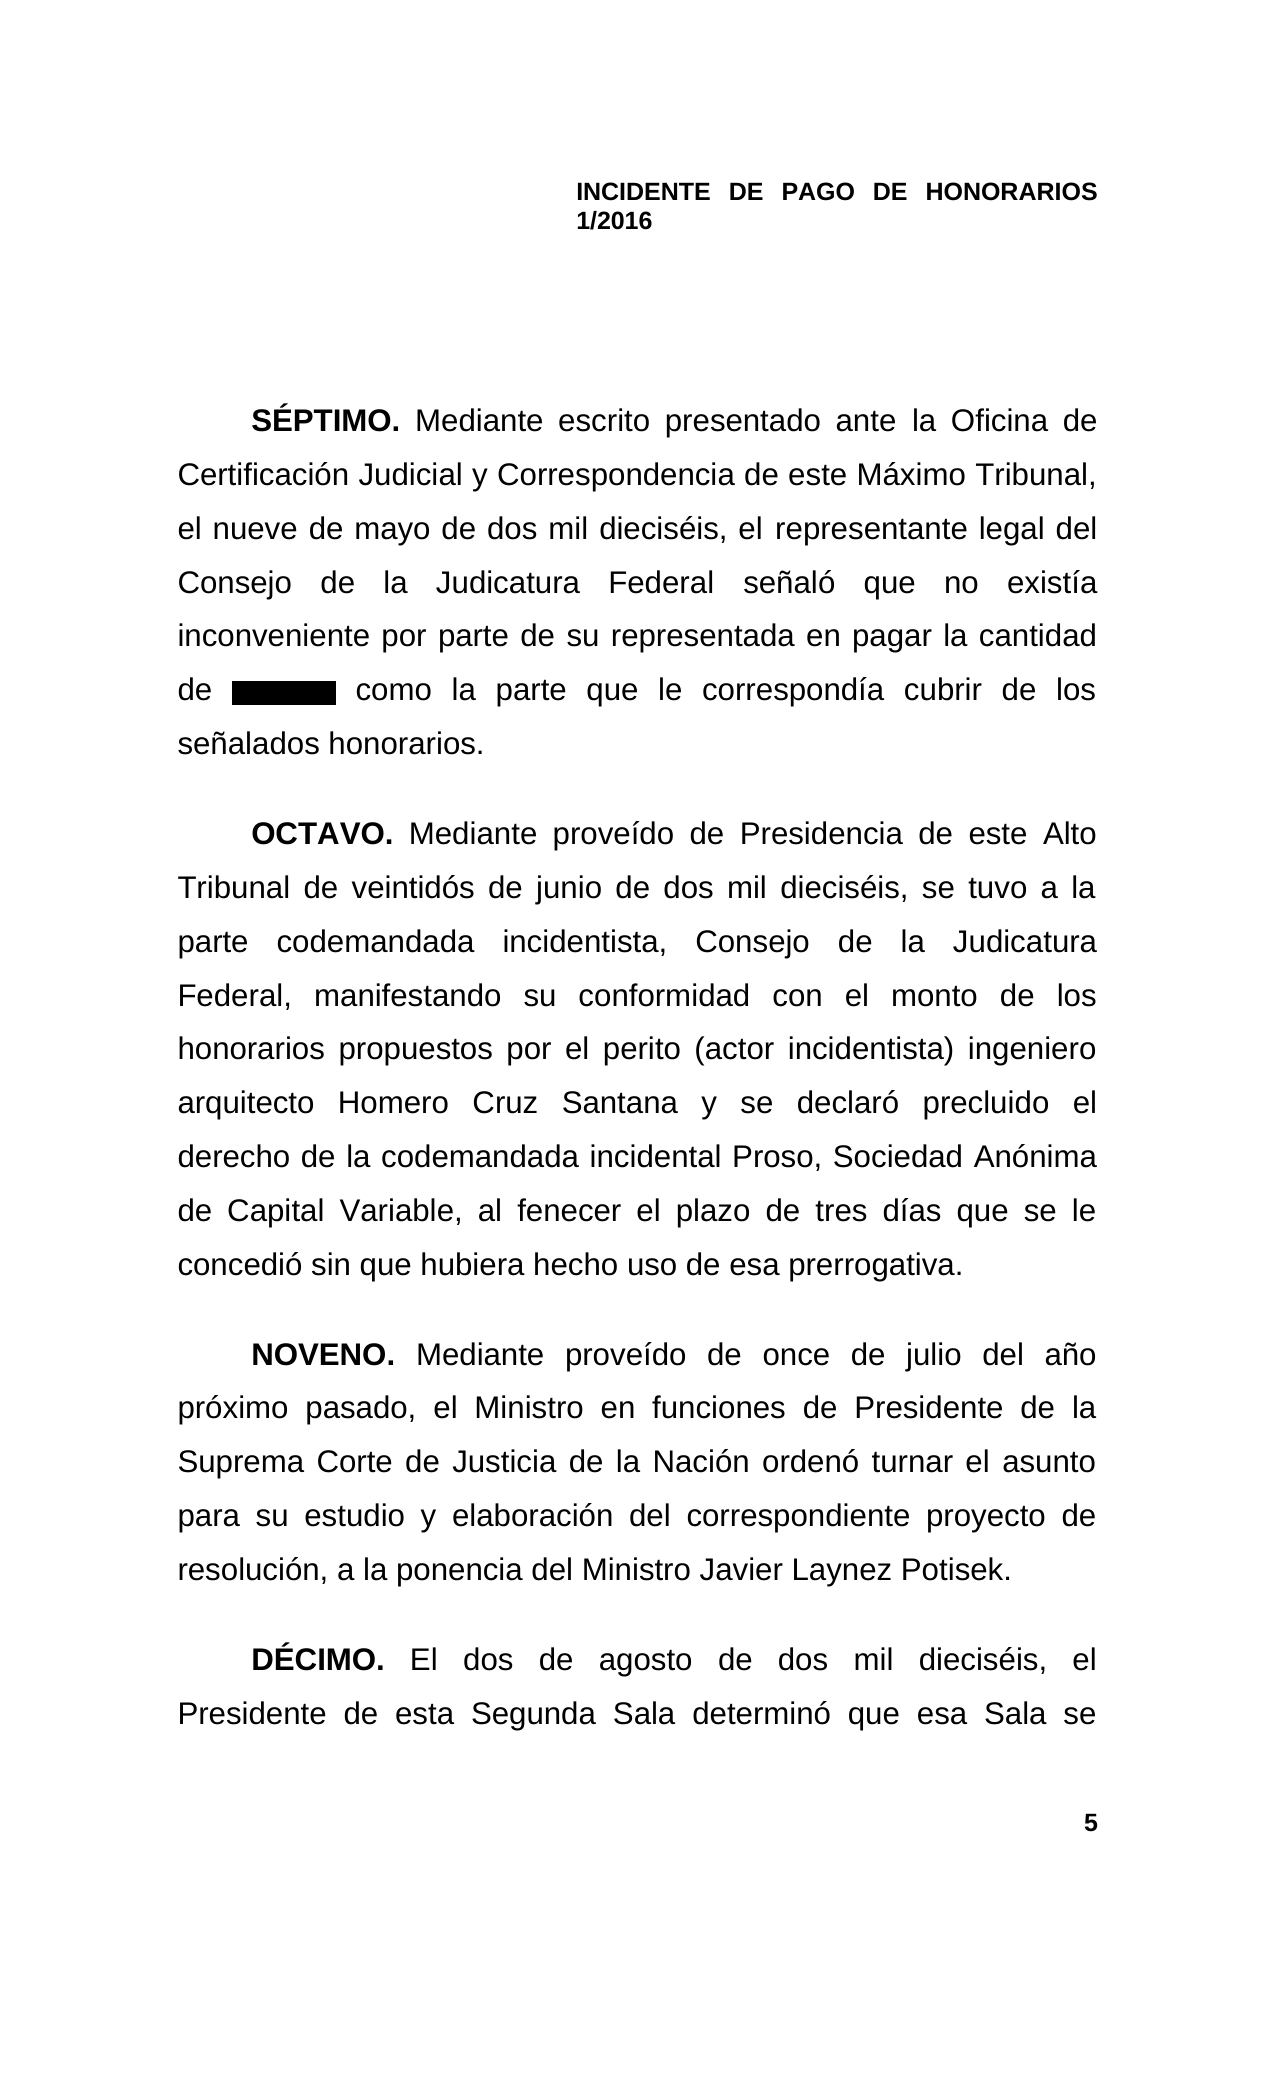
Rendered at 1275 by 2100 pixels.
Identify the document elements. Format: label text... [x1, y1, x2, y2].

text SÉPTIMO. Mediante escrito presentado ante la Oficina de Certificación Judicial y Correspondencia de este Máximo Tribunal, el nueve de mayo de dos mil dieciséis, el representante legal del Consejo de la Judicatura Federal señaló que no existía inconveniente por parte de su representada en pagar la cantidad de ********** como la parte que le correspondía cubrir de los señalados honorarios. [177, 402, 1098, 761]
text OCTAVO. Mediante proveído de Presidencia de este Alto Tribunal de veintidós de junio de dos mil dieciséis, se tuvo a la parte codemandada incidentista, Consejo de la Judicatura Federal, manifestando su conformidad con el monto de los honorarios propuestos por el perito (actor incidentista) ingeniero arquitecto Homero Cruz Santana y se declaró precluido el derecho de la codemandada incidental Proso, Sociedad Anónima de Capital Variable, al fenecer el plazo de tres días que se le concedió sin que hubiera hecho uso de esa prerrogativa. [177, 815, 1098, 1282]
text DÉCIMO. El dos de agosto de dos mil dieciséis, el Presidente de esta Segunda Sala determinó que esa Sala se [177, 1641, 1098, 1731]
text NOVENO. Mediante proveído de once de julio del año próximo pasado, el Ministro en funciones de Presidente de la Suprema Corte de Justicia de la Nación ordenó turnar el asunto para su estudio y elaboración del correspondiente proyecto de resolución, a la ponencia del Ministro Javier Laynez Potisek. [177, 1336, 1098, 1587]
